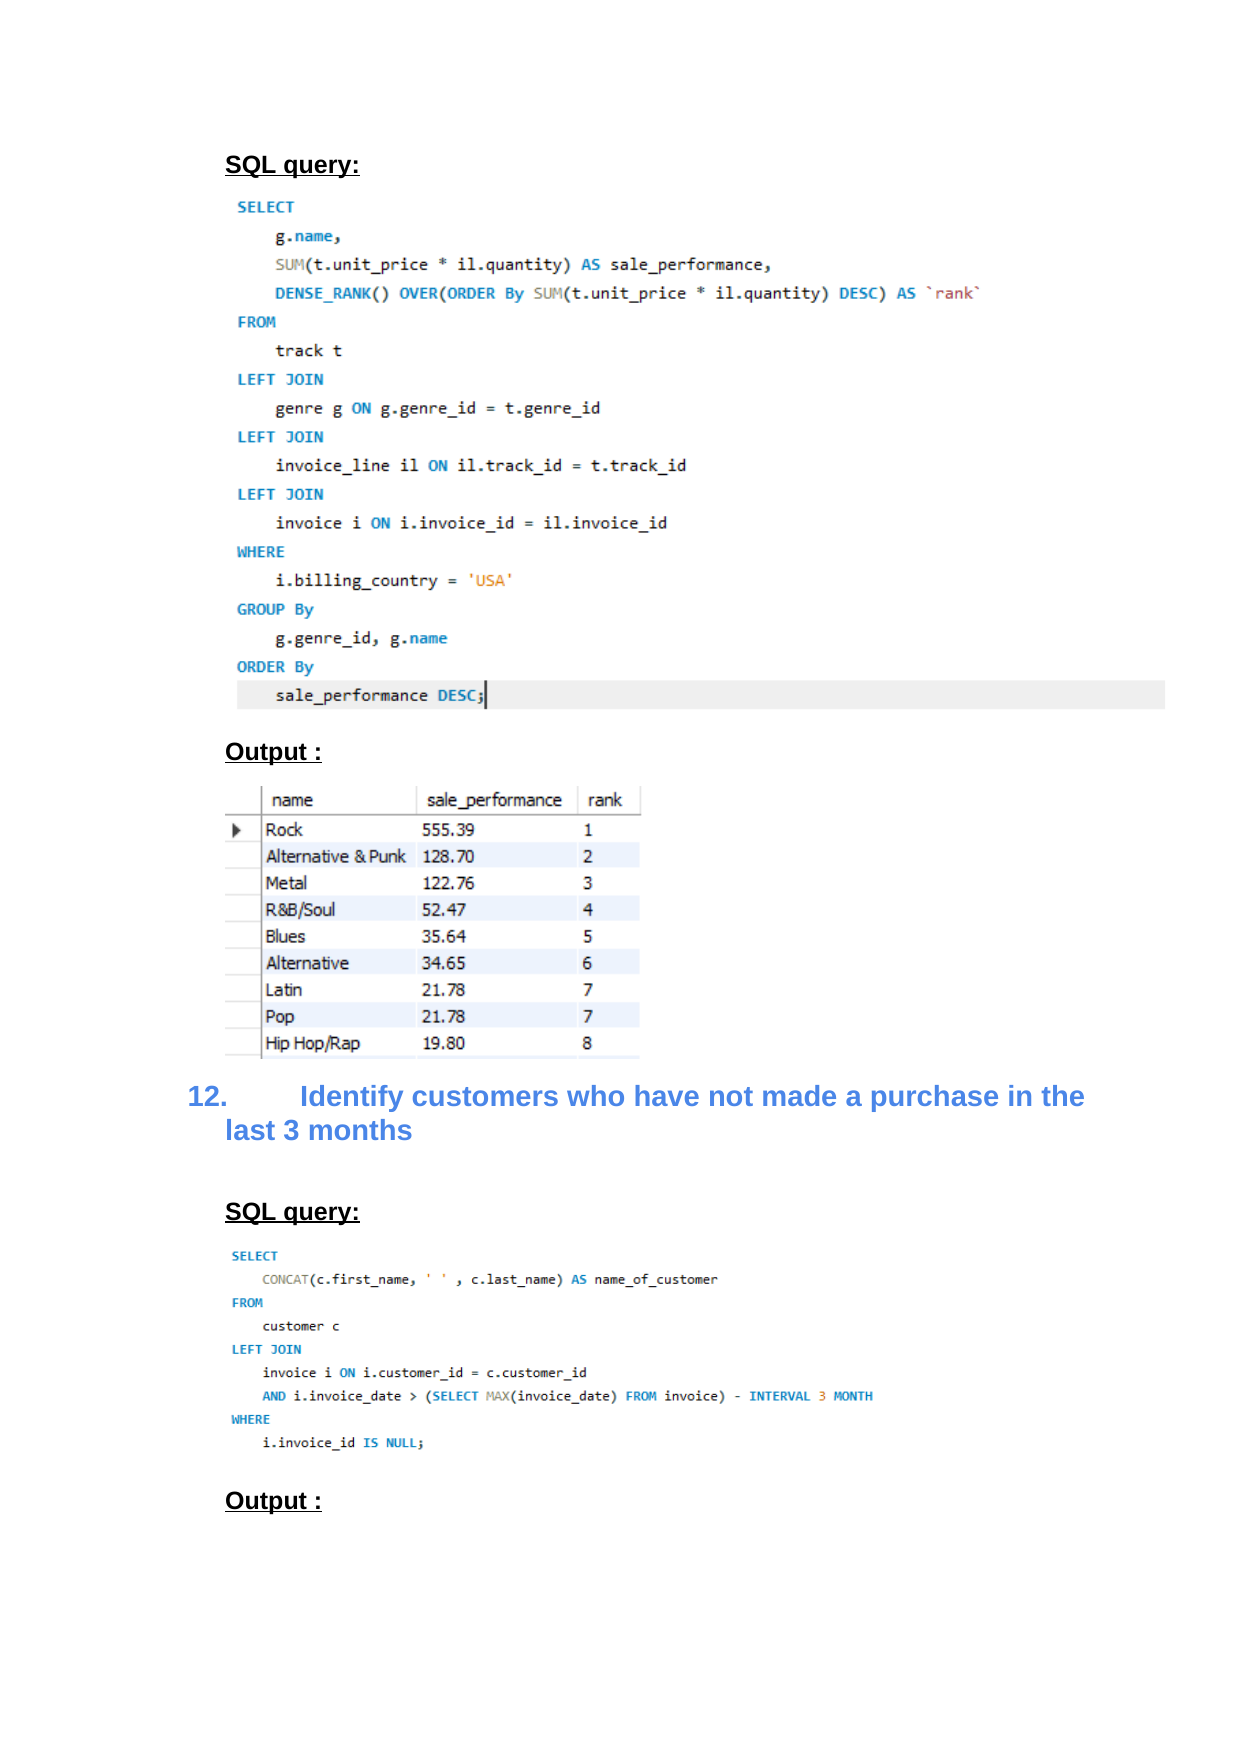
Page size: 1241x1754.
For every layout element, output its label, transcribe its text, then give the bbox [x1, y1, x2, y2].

text Output : [225, 1486, 1090, 1514]
list Identify customers who have not made a purchase in the last 3 months [187, 1079, 1090, 1146]
picture [225, 786, 643, 1059]
text SQL query: [225, 150, 1090, 179]
picture [225, 1246, 1166, 1465]
text SQL query: [225, 1196, 1090, 1225]
text Output : [225, 737, 1090, 766]
picture [225, 199, 1166, 712]
